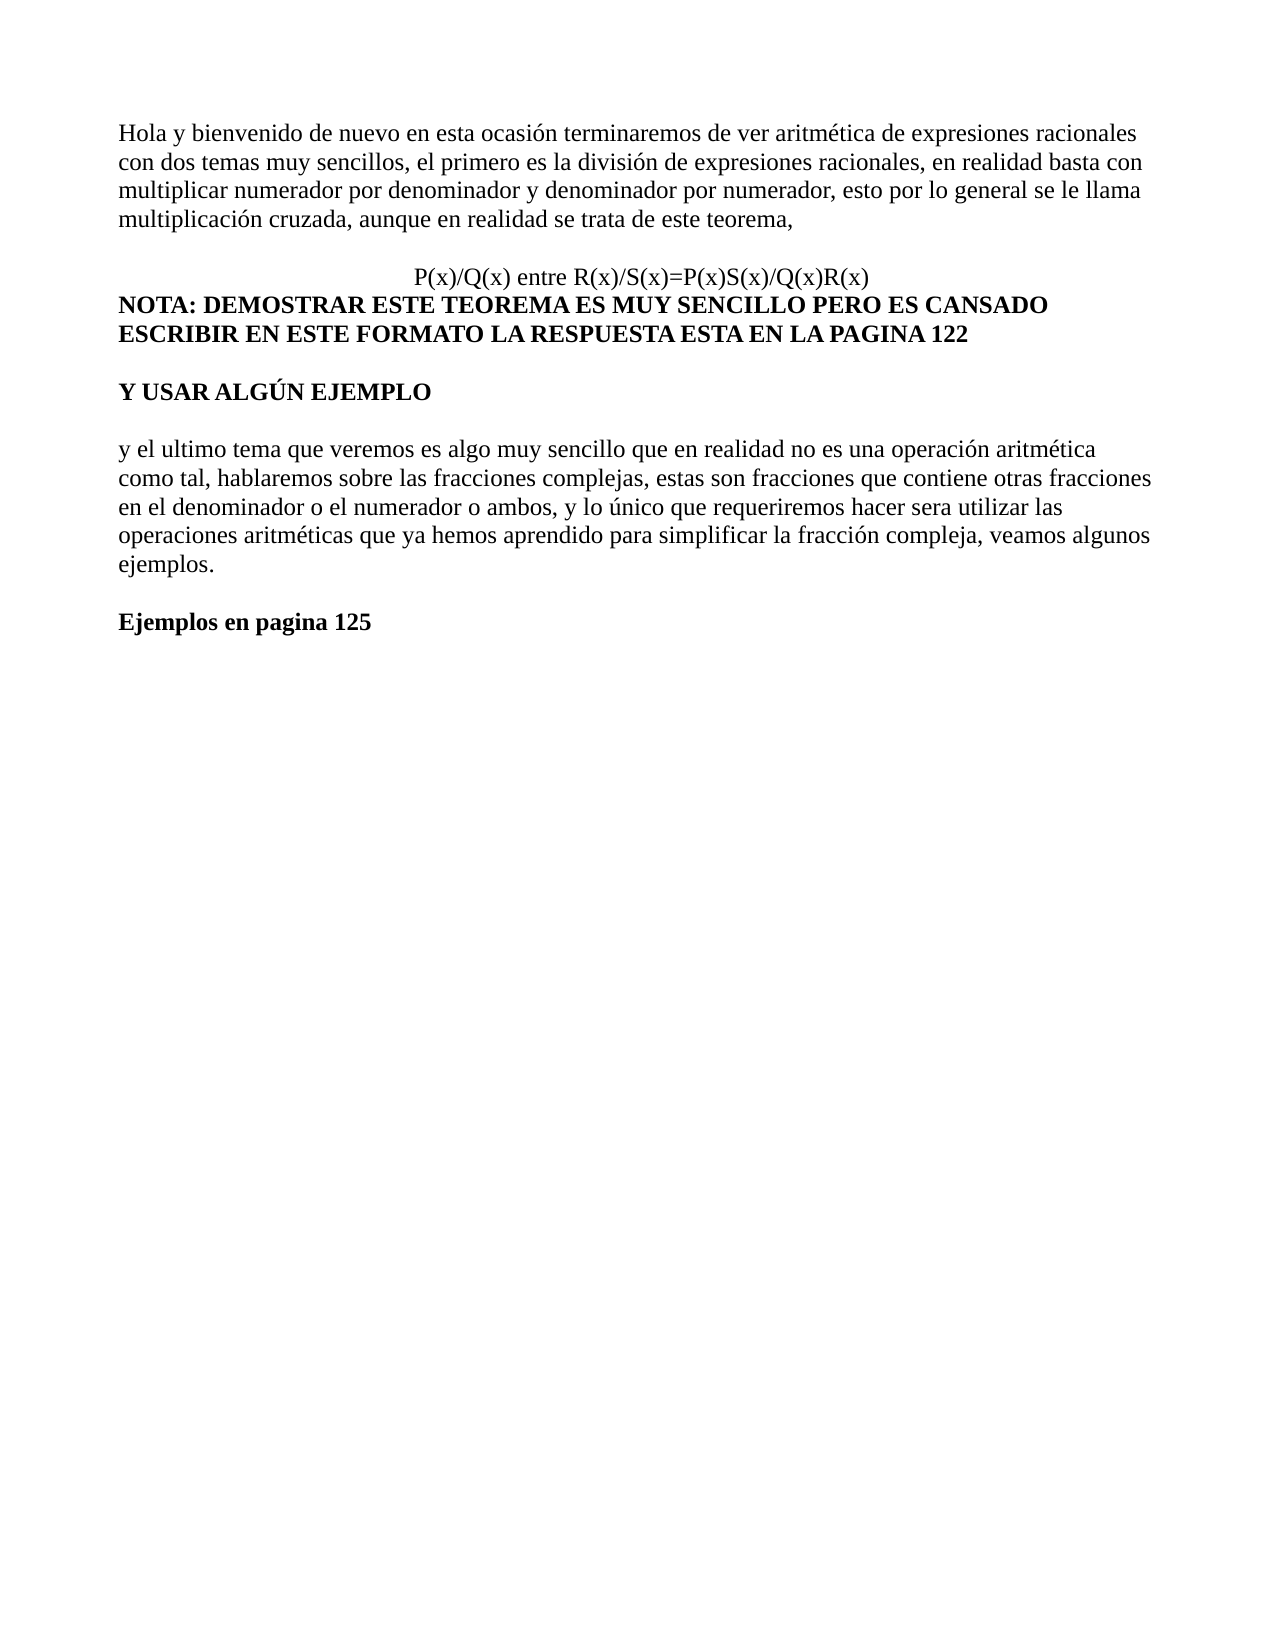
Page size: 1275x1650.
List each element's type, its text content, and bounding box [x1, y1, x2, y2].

text NOTA: DEMOSTRAR ESTE TEOREMA ES MUY SENCILLO PERO ES CANSADO ESCRIBIR EN ESTE FORMATO LA RESPUESTA ESTA EN LA PAGINA 122 [118, 291, 1157, 348]
text Hola y bienvenido de nuevo en esta ocasión terminaremos de ver aritmética de expresiones racionales con dos temas muy sencillos, el primero es la división de expresiones racionales, en realidad basta con multiplicar numerador por denominador y denominador por numerador, esto por lo general se le llama multiplicación cruzada, aunque en realidad se trata de este teorema, [118, 118, 1157, 233]
text Ejemplos en pagina 125 [118, 607, 1157, 636]
text y el ultimo tema que veremos es algo muy sencillo que en realidad no es una operación aritmética como tal, hablaremos sobre las fracciones complejas, estas son fracciones que contiene otras fracciones en el denominador o el numerador o ambos, y lo único que requeriremos hacer sera utilizar las operaciones aritméticas que ya hemos aprendido para simplificar la fracción compleja, veamos algunos ejemplos. [118, 434, 1157, 578]
text P(x)/Q(x) entre R(x)/S(x)=P(x)S(x)/Q(x)R(x) [118, 262, 1157, 291]
text Y USAR ALGÚN EJEMPLO [118, 377, 1157, 406]
